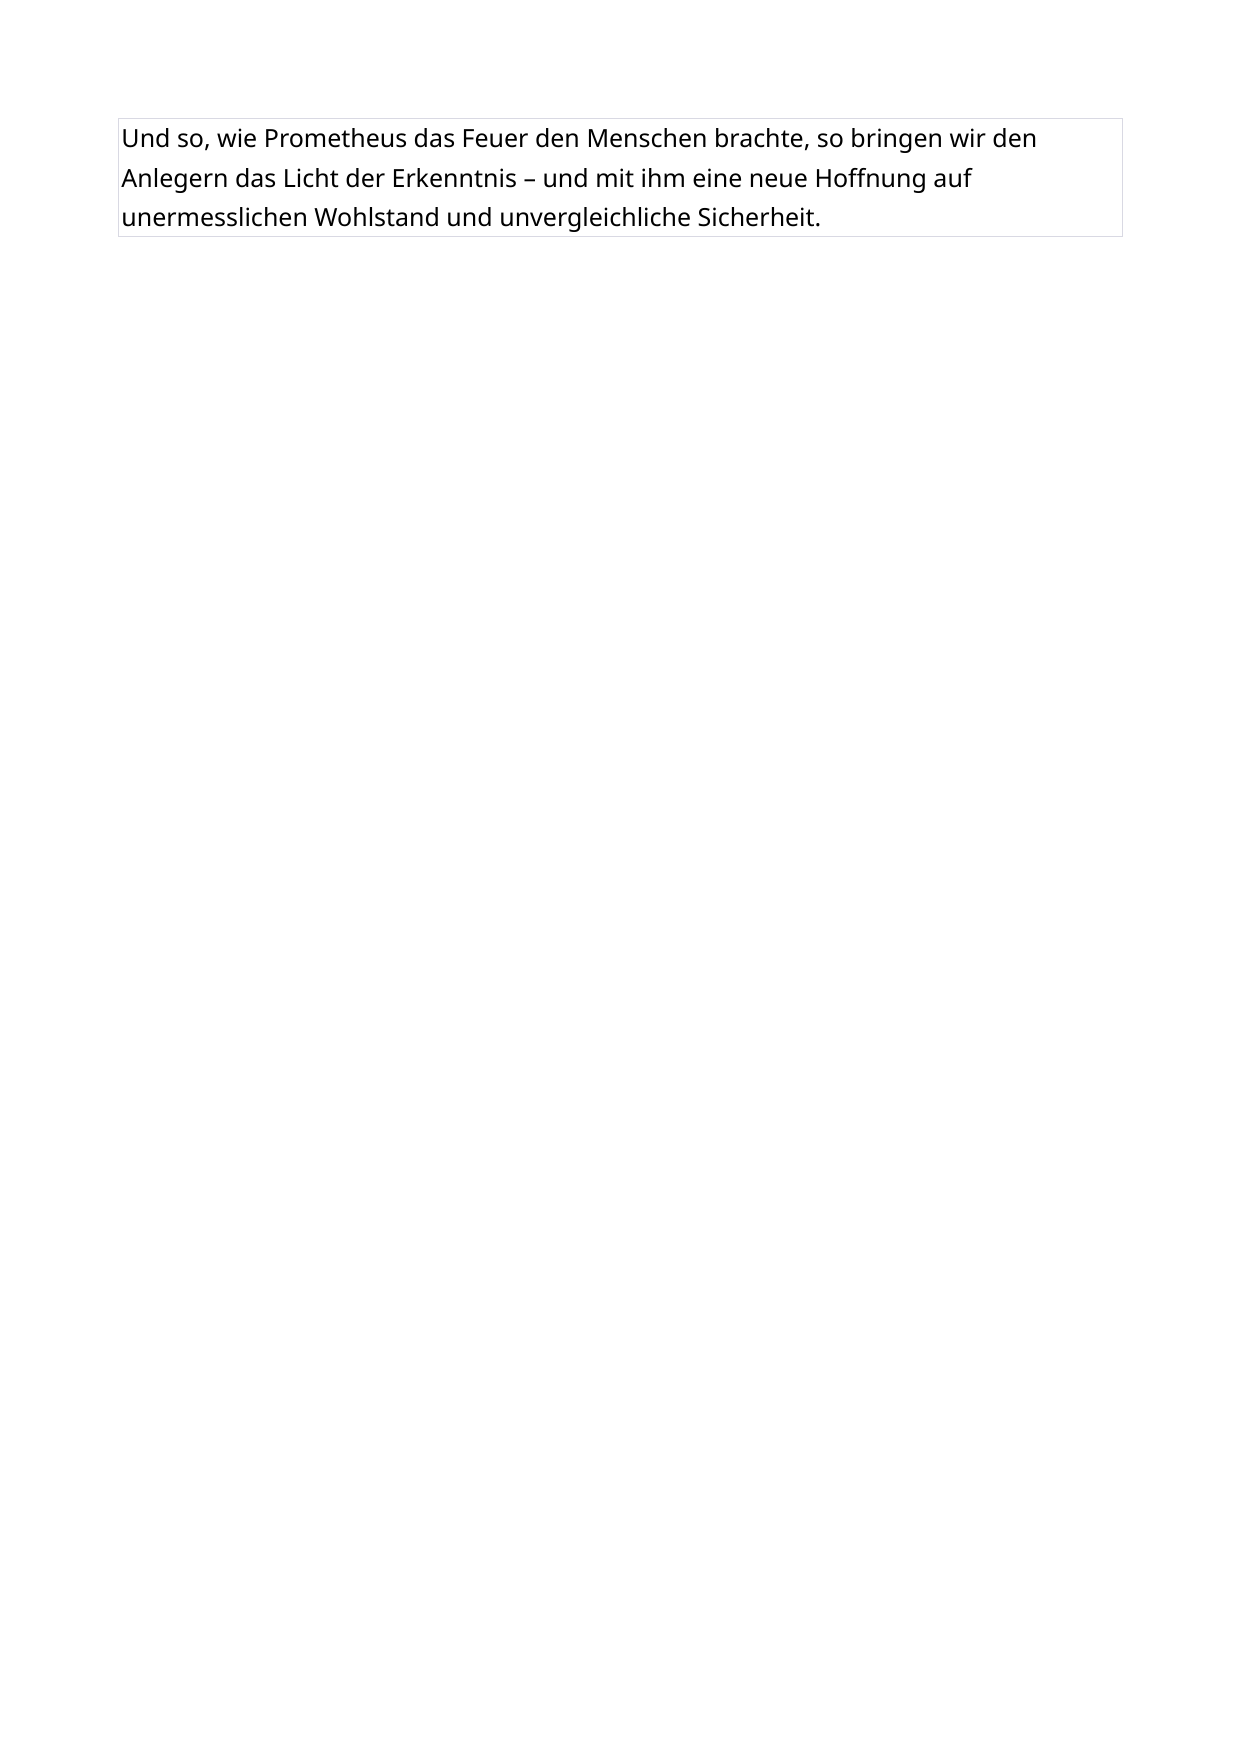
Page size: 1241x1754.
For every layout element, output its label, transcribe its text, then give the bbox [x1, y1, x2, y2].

text Und so, wie Prometheus das Feuer den Menschen brachte, so bringen wir den Anlegern das Licht der Erkenntnis – und mit ihm eine neue Hoffnung auf unermesslichen Wohlstand und unvergleichliche Sicherheit. [119, 119, 1122, 236]
